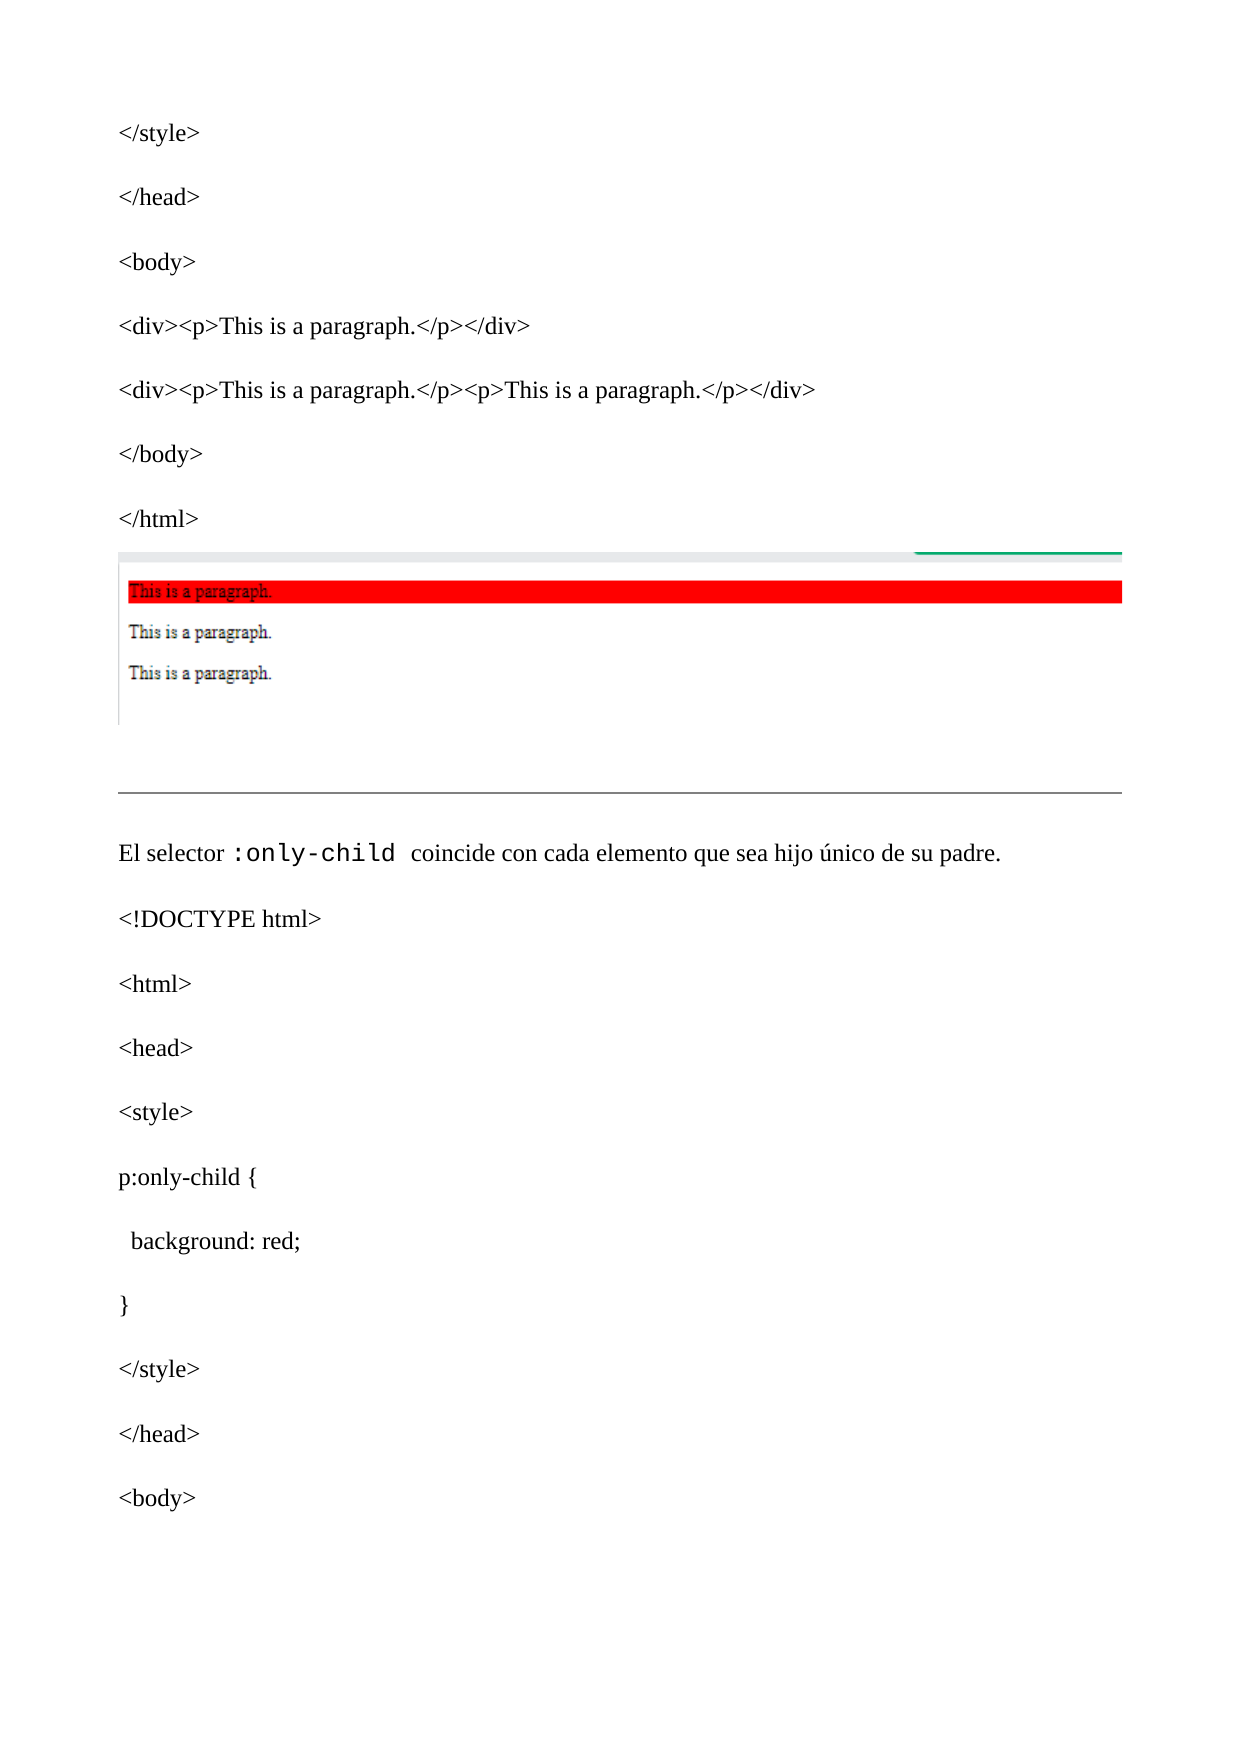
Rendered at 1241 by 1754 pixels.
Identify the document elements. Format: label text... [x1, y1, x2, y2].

text } [118, 1290, 1122, 1319]
text <body> [118, 1483, 1122, 1512]
text <head> [118, 1033, 1122, 1062]
text </style> [118, 118, 1122, 147]
text </head> [118, 1419, 1122, 1447]
text </html> [118, 504, 1122, 532]
text <!DOCTYPE html> [118, 904, 1122, 933]
text <div><p>This is a paragraph.</p></div> [118, 311, 1122, 340]
text p:only-child { [118, 1162, 1122, 1190]
picture [118, 552, 1123, 725]
text <body> [118, 247, 1122, 275]
text <style> [118, 1097, 1122, 1126]
text El selector :only-child coincide con cada elemento que sea hijo único de su padre. [118, 838, 1122, 869]
text background: red; [118, 1226, 1122, 1254]
text <div><p>This is a paragraph.</p><p>This is a paragraph.</p></div> [118, 375, 1122, 404]
text <html> [118, 969, 1122, 997]
text </body> [118, 439, 1122, 468]
text </style> [118, 1354, 1122, 1383]
text </head> [118, 182, 1122, 211]
